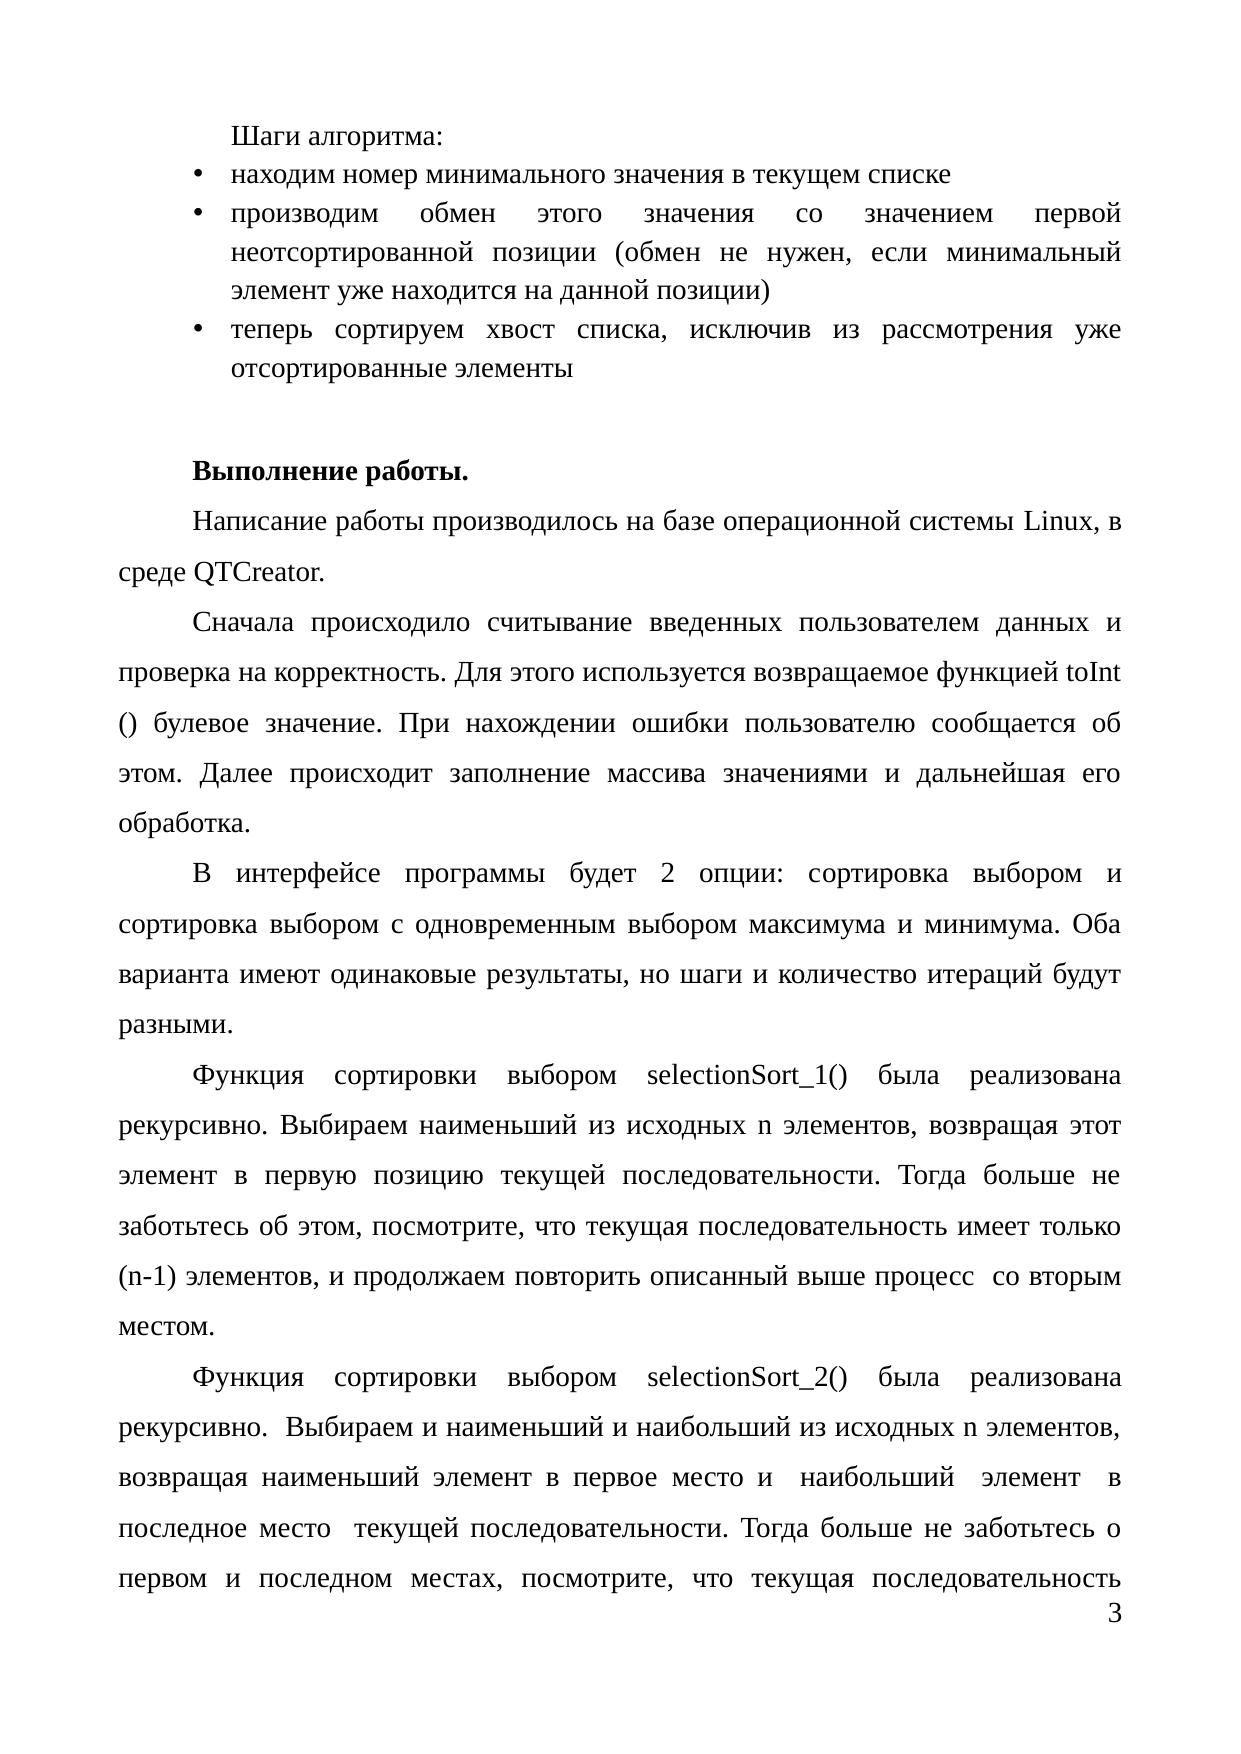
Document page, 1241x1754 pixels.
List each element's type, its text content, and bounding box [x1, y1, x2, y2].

text Функция сортировки выбором selectionSort_1() была реализована рекурсивно. Выбираем наименьший из исходных n элементов, возвращая этот элемент в первую позицию текущей последовательности. Тогда больше не заботьтесь об этом, посмотрите, что текущая последовательность имеет только (n-1) элементов, и продолжаем повторить описанный выше процесс со вторым местом. [118, 1057, 1122, 1342]
list теперь сортируем хвост списка, исключив из рассмотрения уже отсортированные элементы [193, 311, 1122, 383]
list Шаги алгоритма: [193, 118, 1122, 152]
list производим обмен этого значения со значением первой неотсортированной позиции (обмен не нужен, если минимальный элемент уже находится на данной позиции) [193, 195, 1122, 306]
list находим номер минимального значения в текущем списке [193, 157, 1122, 190]
text Сначала происходило считывание введенных пользователем данных и проверка на корректность. Для этого используется возвращаемое функцией toInt () булевое значение. При нахождении ошибки пользователю сообщается об этом. Далее происходит заполнение массива значениями и дальнейшая его обработка. [118, 604, 1122, 839]
text В интерфейсе программы будет 2 опции: сортировка выбором и сортировка выбором с одновременным выбором максимума и минимума. Оба варианта имеют одинаковые результаты, но шаги и количество итераций будут разными. [118, 856, 1122, 1040]
text Написание работы производилось на базе операционной системы Linux, в среде QTCreator. [118, 503, 1122, 587]
text Функция сортировки выбором selectionSort_2() была реализована рекурсивно. Выбираем и наименьший и наибольший из исходных n элементов, возвращая наименьший элемент в первое место и наибольший элемент в последное место текущей последовательности. Тогда больше не заботьтесь о первом и последном местах, посмотрите, что текущая последовательность [118, 1359, 1122, 1593]
subtitle Выполнение работы. [118, 453, 1122, 487]
